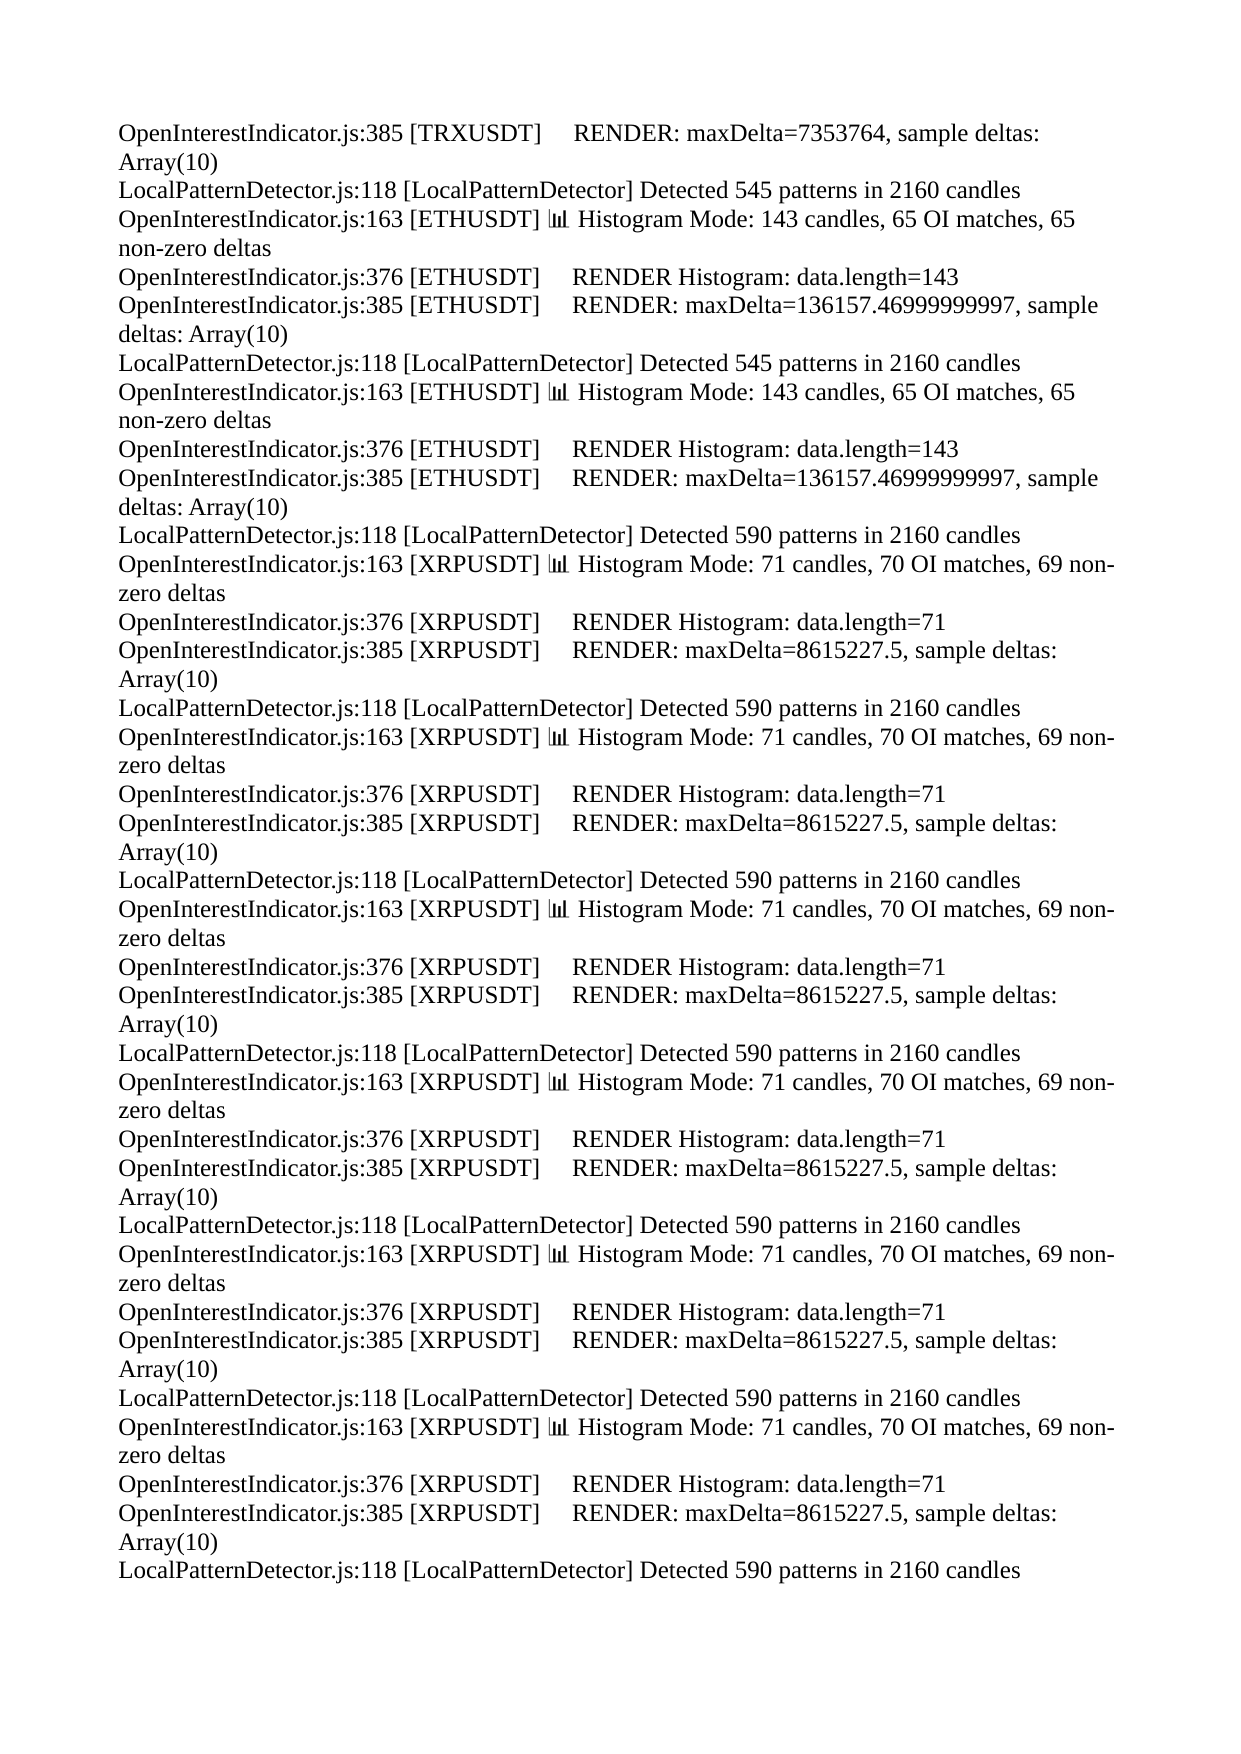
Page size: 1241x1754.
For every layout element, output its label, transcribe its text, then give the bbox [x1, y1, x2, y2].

text LocalPatternDetector.js:118 [LocalPatternDetector] Detected 545 patterns in 2160 candles [118, 348, 1122, 377]
text OpenInterestIndicator.js:163 [XRPUSDT] 📊 Histogram Mode: 71 candles, 70 OI matches, 69 non-zero deltas [118, 894, 1122, 952]
text LocalPatternDetector.js:118 [LocalPatternDetector] Detected 590 patterns in 2160 candles [118, 1383, 1122, 1412]
text OpenInterestIndicator.js:385 [XRPUSDT] 🎨 RENDER: maxDelta=8615227.5, sample deltas: Array(10) [118, 808, 1122, 866]
text LocalPatternDetector.js:118 [LocalPatternDetector] Detected 590 patterns in 2160 candles [118, 1556, 1122, 1584]
text LocalPatternDetector.js:118 [LocalPatternDetector] Detected 590 patterns in 2160 candles [118, 1038, 1122, 1067]
text LocalPatternDetector.js:118 [LocalPatternDetector] Detected 590 patterns in 2160 candles [118, 866, 1122, 894]
text OpenInterestIndicator.js:376 [XRPUSDT] 🎨 RENDER Histogram: data.length=71 [118, 1469, 1122, 1498]
text OpenInterestIndicator.js:163 [XRPUSDT] 📊 Histogram Mode: 71 candles, 70 OI matches, 69 non-zero deltas [118, 722, 1122, 779]
text OpenInterestIndicator.js:376 [XRPUSDT] 🎨 RENDER Histogram: data.length=71 [118, 1297, 1122, 1326]
text OpenInterestIndicator.js:376 [XRPUSDT] 🎨 RENDER Histogram: data.length=71 [118, 1124, 1122, 1153]
text OpenInterestIndicator.js:385 [XRPUSDT] 🎨 RENDER: maxDelta=8615227.5, sample deltas: Array(10) [118, 1326, 1122, 1383]
text OpenInterestIndicator.js:376 [ETHUSDT] 🎨 RENDER Histogram: data.length=143 [118, 262, 1122, 291]
text OpenInterestIndicator.js:163 [XRPUSDT] 📊 Histogram Mode: 71 candles, 70 OI matches, 69 non-zero deltas [118, 1239, 1122, 1297]
text OpenInterestIndicator.js:163 [XRPUSDT] 📊 Histogram Mode: 71 candles, 70 OI matches, 69 non-zero deltas [118, 1412, 1122, 1469]
text OpenInterestIndicator.js:163 [ETHUSDT] 📊 Histogram Mode: 143 candles, 65 OI matches, 65 non-zero deltas [118, 204, 1122, 262]
text LocalPatternDetector.js:118 [LocalPatternDetector] Detected 590 patterns in 2160 candles [118, 693, 1122, 722]
text OpenInterestIndicator.js:385 [ETHUSDT] 🎨 RENDER: maxDelta=136157.46999999997, sample deltas: Array(10) [118, 463, 1122, 521]
text LocalPatternDetector.js:118 [LocalPatternDetector] Detected 545 patterns in 2160 candles [118, 176, 1122, 204]
text OpenInterestIndicator.js:385 [ETHUSDT] 🎨 RENDER: maxDelta=136157.46999999997, sample deltas: Array(10) [118, 291, 1122, 348]
text OpenInterestIndicator.js:385 [XRPUSDT] 🎨 RENDER: maxDelta=8615227.5, sample deltas: Array(10) [118, 981, 1122, 1038]
text OpenInterestIndicator.js:376 [ETHUSDT] 🎨 RENDER Histogram: data.length=143 [118, 434, 1122, 463]
text OpenInterestIndicator.js:376 [XRPUSDT] 🎨 RENDER Histogram: data.length=71 [118, 607, 1122, 636]
text OpenInterestIndicator.js:163 [XRPUSDT] 📊 Histogram Mode: 71 candles, 70 OI matches, 69 non-zero deltas [118, 1067, 1122, 1124]
text OpenInterestIndicator.js:163 [XRPUSDT] 📊 Histogram Mode: 71 candles, 70 OI matches, 69 non-zero deltas [118, 549, 1122, 607]
text OpenInterestIndicator.js:376 [XRPUSDT] 🎨 RENDER Histogram: data.length=71 [118, 952, 1122, 981]
text OpenInterestIndicator.js:385 [TRXUSDT] 🎨 RENDER: maxDelta=7353764, sample deltas: Array(10) [118, 118, 1122, 176]
text OpenInterestIndicator.js:385 [XRPUSDT] 🎨 RENDER: maxDelta=8615227.5, sample deltas: Array(10) [118, 636, 1122, 693]
text LocalPatternDetector.js:118 [LocalPatternDetector] Detected 590 patterns in 2160 candles [118, 1211, 1122, 1239]
text LocalPatternDetector.js:118 [LocalPatternDetector] Detected 590 patterns in 2160 candles [118, 521, 1122, 549]
text OpenInterestIndicator.js:385 [XRPUSDT] 🎨 RENDER: maxDelta=8615227.5, sample deltas: Array(10) [118, 1498, 1122, 1556]
text OpenInterestIndicator.js:385 [XRPUSDT] 🎨 RENDER: maxDelta=8615227.5, sample deltas: Array(10) [118, 1153, 1122, 1211]
text OpenInterestIndicator.js:163 [ETHUSDT] 📊 Histogram Mode: 143 candles, 65 OI matches, 65 non-zero deltas [118, 377, 1122, 434]
text OpenInterestIndicator.js:376 [XRPUSDT] 🎨 RENDER Histogram: data.length=71 [118, 779, 1122, 808]
